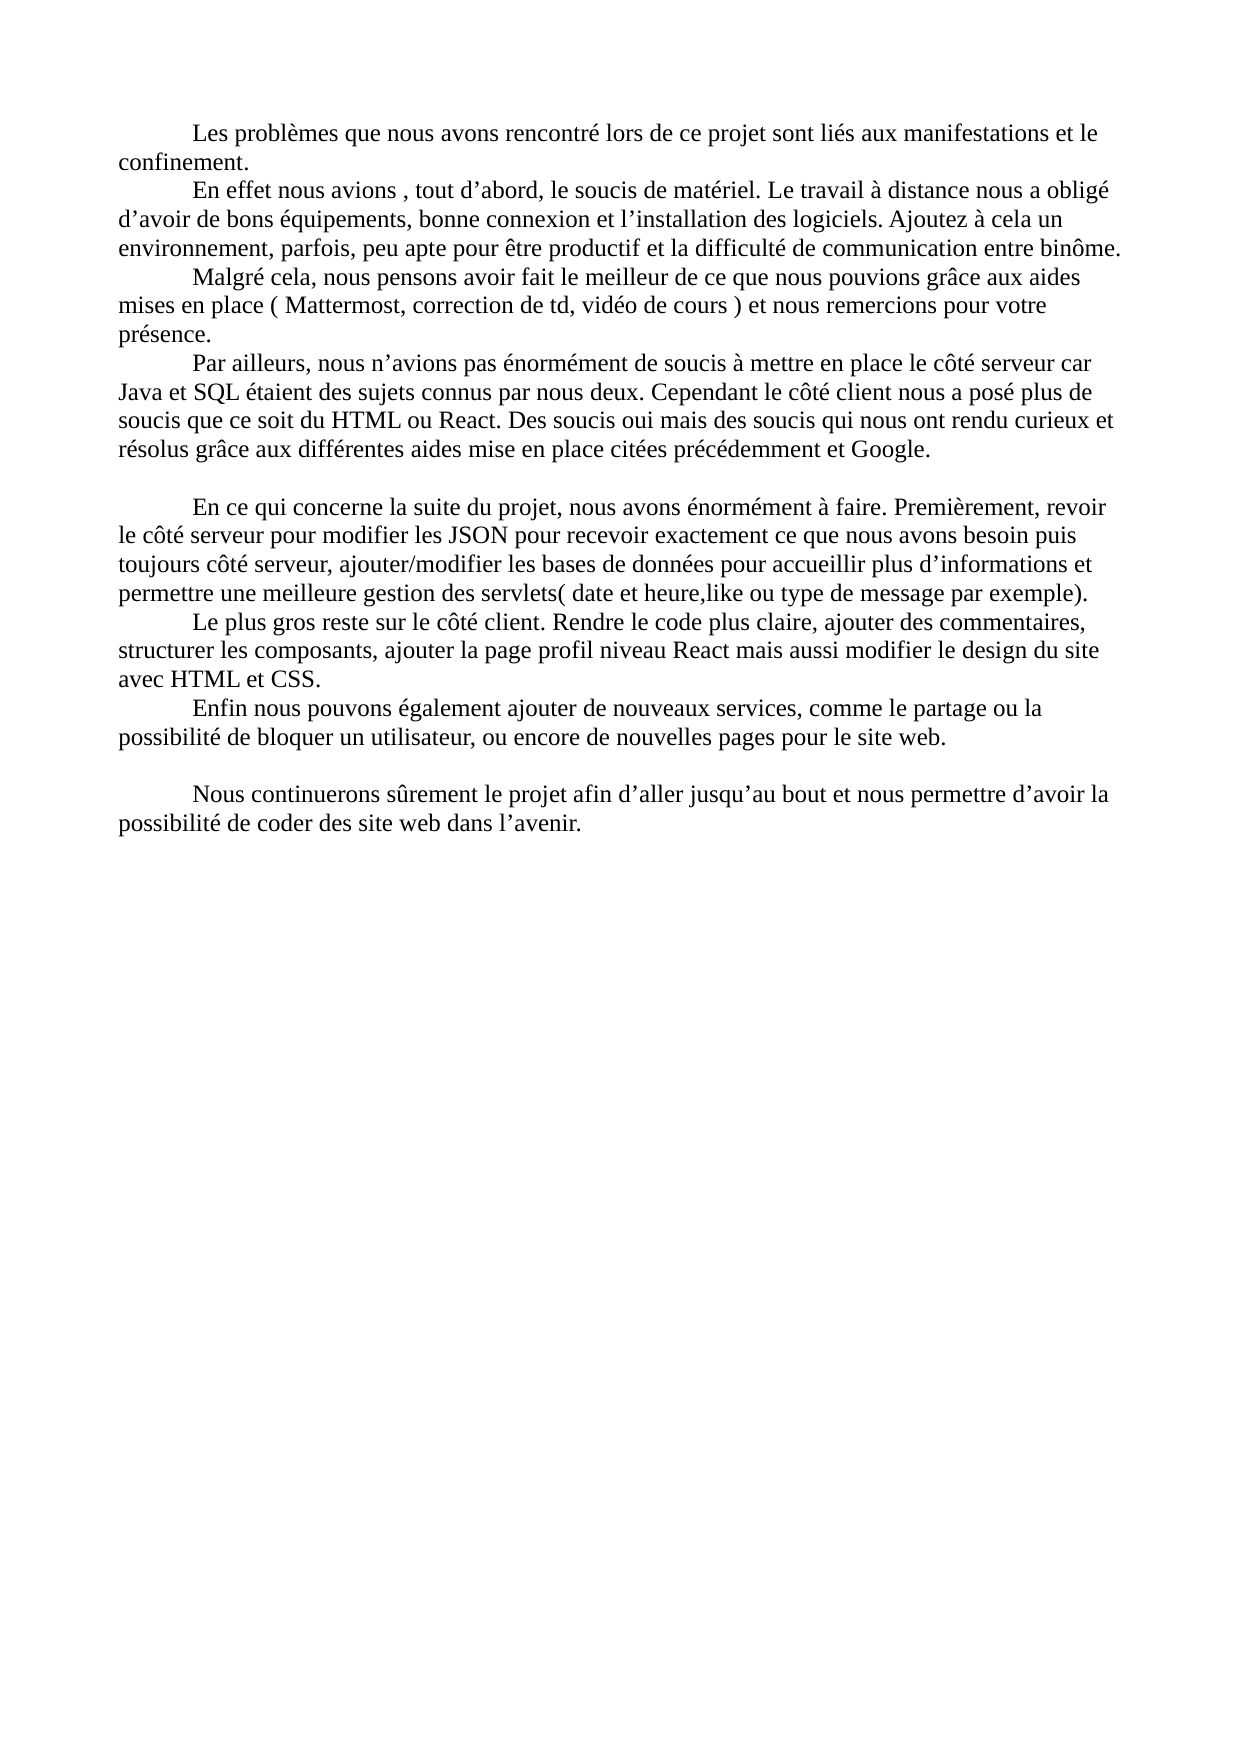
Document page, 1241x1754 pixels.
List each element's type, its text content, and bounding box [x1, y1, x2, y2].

text En effet nous avions , tout d’abord, le soucis de matériel. Le travail à distance nous a obligé d’avoir de bons équipements, bonne connexion et l’installation des logiciels. Ajoutez à cela un environnement, parfois, peu apte pour être productif et la difficulté de communication entre binôme. [118, 176, 1122, 262]
text Les problèmes que nous avons rencontré lors de ce projet sont liés aux manifestations et le confinement. [118, 118, 1122, 176]
text Par ailleurs, nous n’avions pas énormément de soucis à mettre en place le côté serveur car Java et SQL étaient des sujets connus par nous deux. Cependant le côté client nous a posé plus de soucis que ce soit du HTML ou React. Des soucis oui mais des soucis qui nous ont rendu curieux et résolus grâce aux différentes aides mise en place citées précédemment et Google. [118, 348, 1122, 463]
text Le plus gros reste sur le côté client. Rendre le code plus claire, ajouter des commentaires, structurer les composants, ajouter la page profil niveau React mais aussi modifier le design du site avec HTML et CSS. [118, 607, 1122, 693]
text Enfin nous pouvons également ajouter de nouveaux services, comme le partage ou la possibilité de bloquer un utilisateur, ou encore de nouvelles pages pour le site web. [118, 693, 1122, 751]
text En ce qui concerne la suite du projet, nous avons énormément à faire. Premièrement, revoir le côté serveur pour modifier les JSON pour recevoir exactement ce que nous avons besoin puis toujours côté serveur, ajouter/modifier les bases de données pour accueillir plus d’informations et permettre une meilleure gestion des servlets( date et heure,like ou type de message par exemple). [118, 492, 1122, 607]
text Malgré cela, nous pensons avoir fait le meilleur de ce que nous pouvions grâce aux aides mises en place ( Mattermost, correction de td, vidéo de cours ) et nous remercions pour votre présence. [118, 262, 1122, 348]
text Nous continuerons sûrement le projet afin d’aller jusqu’au bout et nous permettre d’avoir la possibilité de coder des site web dans l’avenir. [118, 779, 1122, 837]
